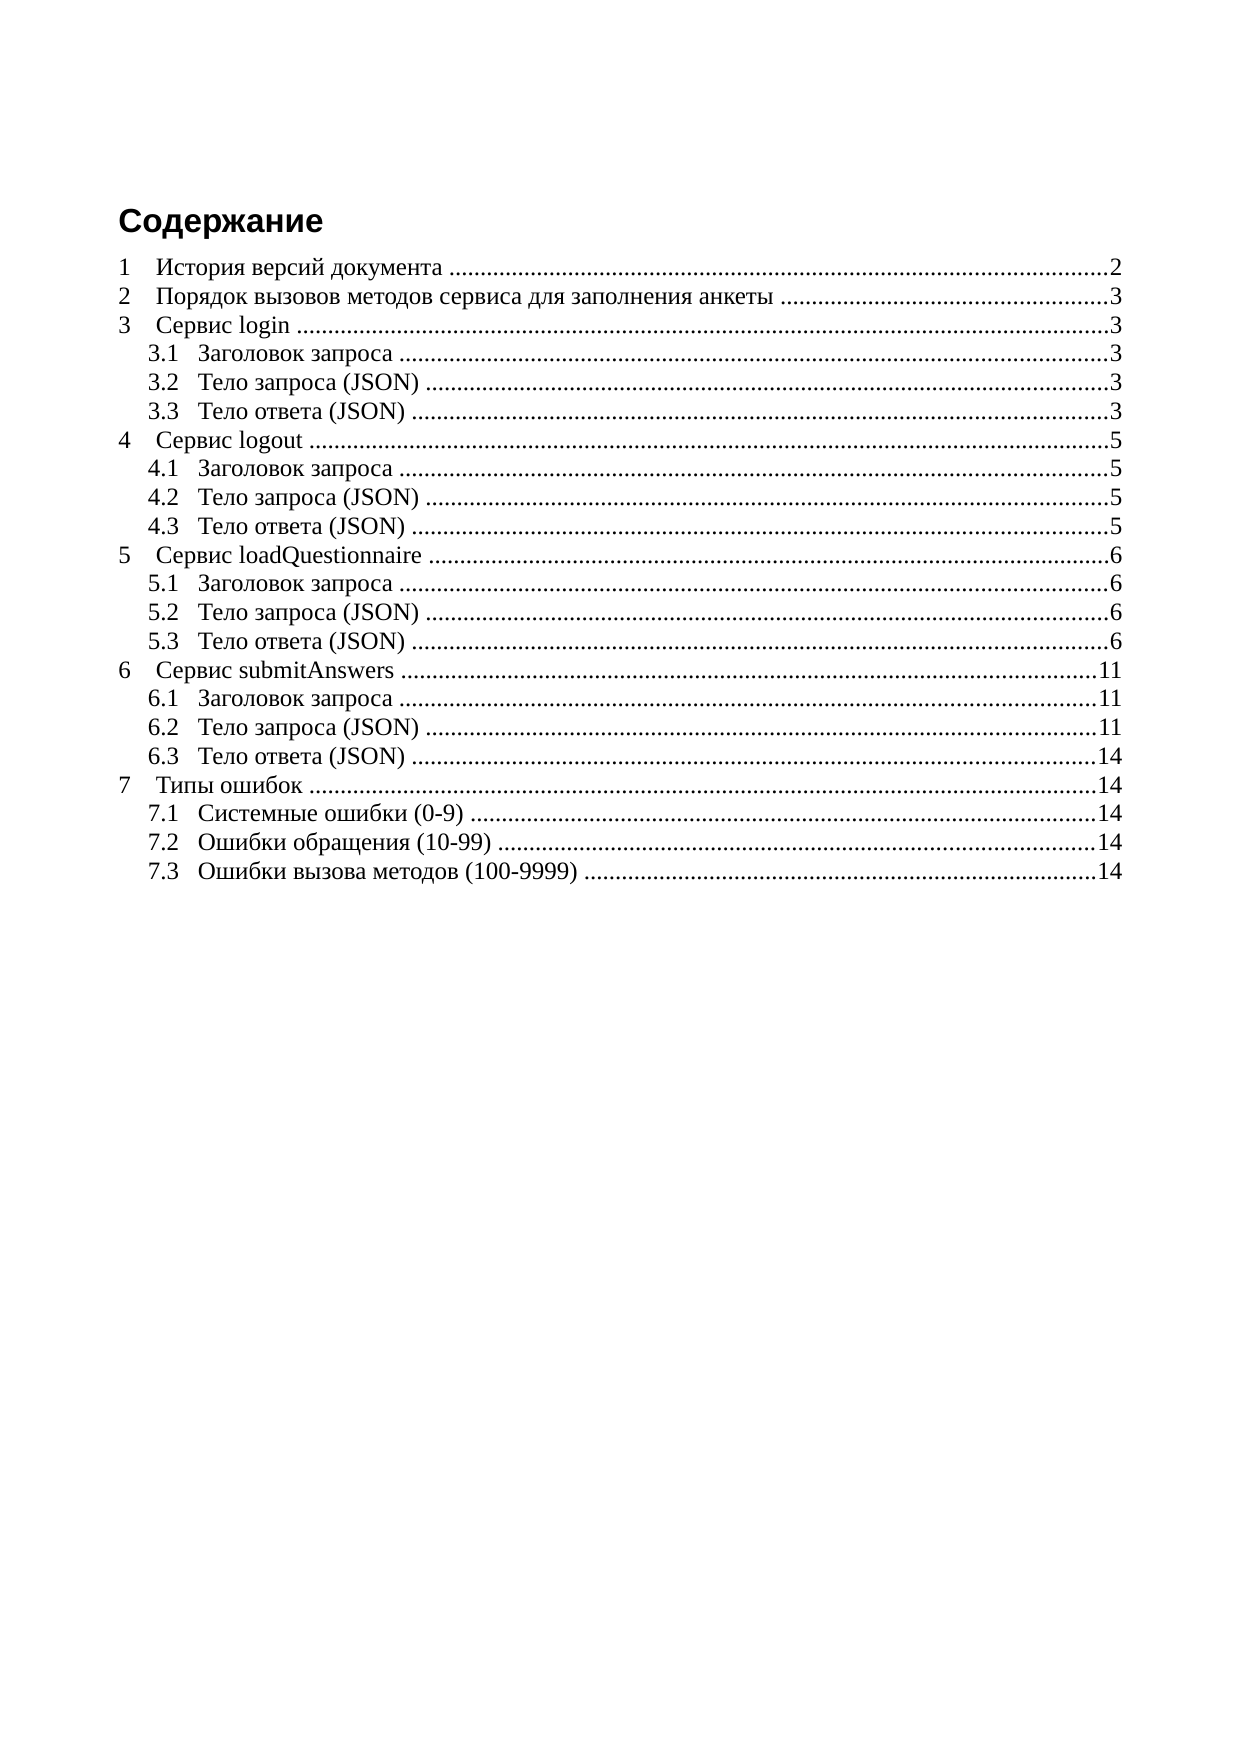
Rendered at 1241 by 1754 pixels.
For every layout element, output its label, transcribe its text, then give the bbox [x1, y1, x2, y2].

text 7 Типы ошибок 14 [118, 770, 1122, 798]
text 6.1 Заголовок запроса 11 [148, 683, 1122, 712]
text 2 Порядок вызовов методов сервиса для заполнения анкеты 3 [118, 281, 1122, 310]
text 5.1 Заголовок запроса 6 [148, 568, 1122, 597]
text 3 Сервис login 3 [118, 310, 1122, 338]
text 3.1 Заголовок запроса 3 [148, 338, 1122, 367]
text 3.2 Тело запроса (JSON) 3 [148, 367, 1122, 396]
text 4 Сервис logout 5 [118, 425, 1122, 453]
text 6 Сервис submitAnswers 11 [118, 655, 1122, 683]
text 5.2 Тело запроса (JSON) 6 [148, 597, 1122, 626]
text 6.3 Тело ответа (JSON) 14 [148, 741, 1122, 770]
text 7.1 Системные ошибки (0-9) 14 [148, 798, 1122, 827]
text 7.2 Ошибки обращения (10-99) 14 [148, 827, 1122, 856]
text 4.1 Заголовок запроса 5 [148, 453, 1122, 482]
text 3.3 Тело ответа (JSON) 3 [148, 396, 1122, 425]
text 1 История версий документа 2 [118, 252, 1122, 281]
text 4.2 Тело запроса (JSON) 5 [148, 482, 1122, 511]
subtitle Содержание [118, 201, 1122, 240]
text 5.3 Тело ответа (JSON) 6 [148, 626, 1122, 655]
text 6.2 Тело запроса (JSON) 11 [148, 712, 1122, 741]
text 5 Сервис loadQuestionnaire 6 [118, 540, 1122, 568]
text 7.3 Ошибки вызова методов (100-9999) 14 [148, 856, 1122, 885]
text 4.3 Тело ответа (JSON) 5 [148, 511, 1122, 540]
